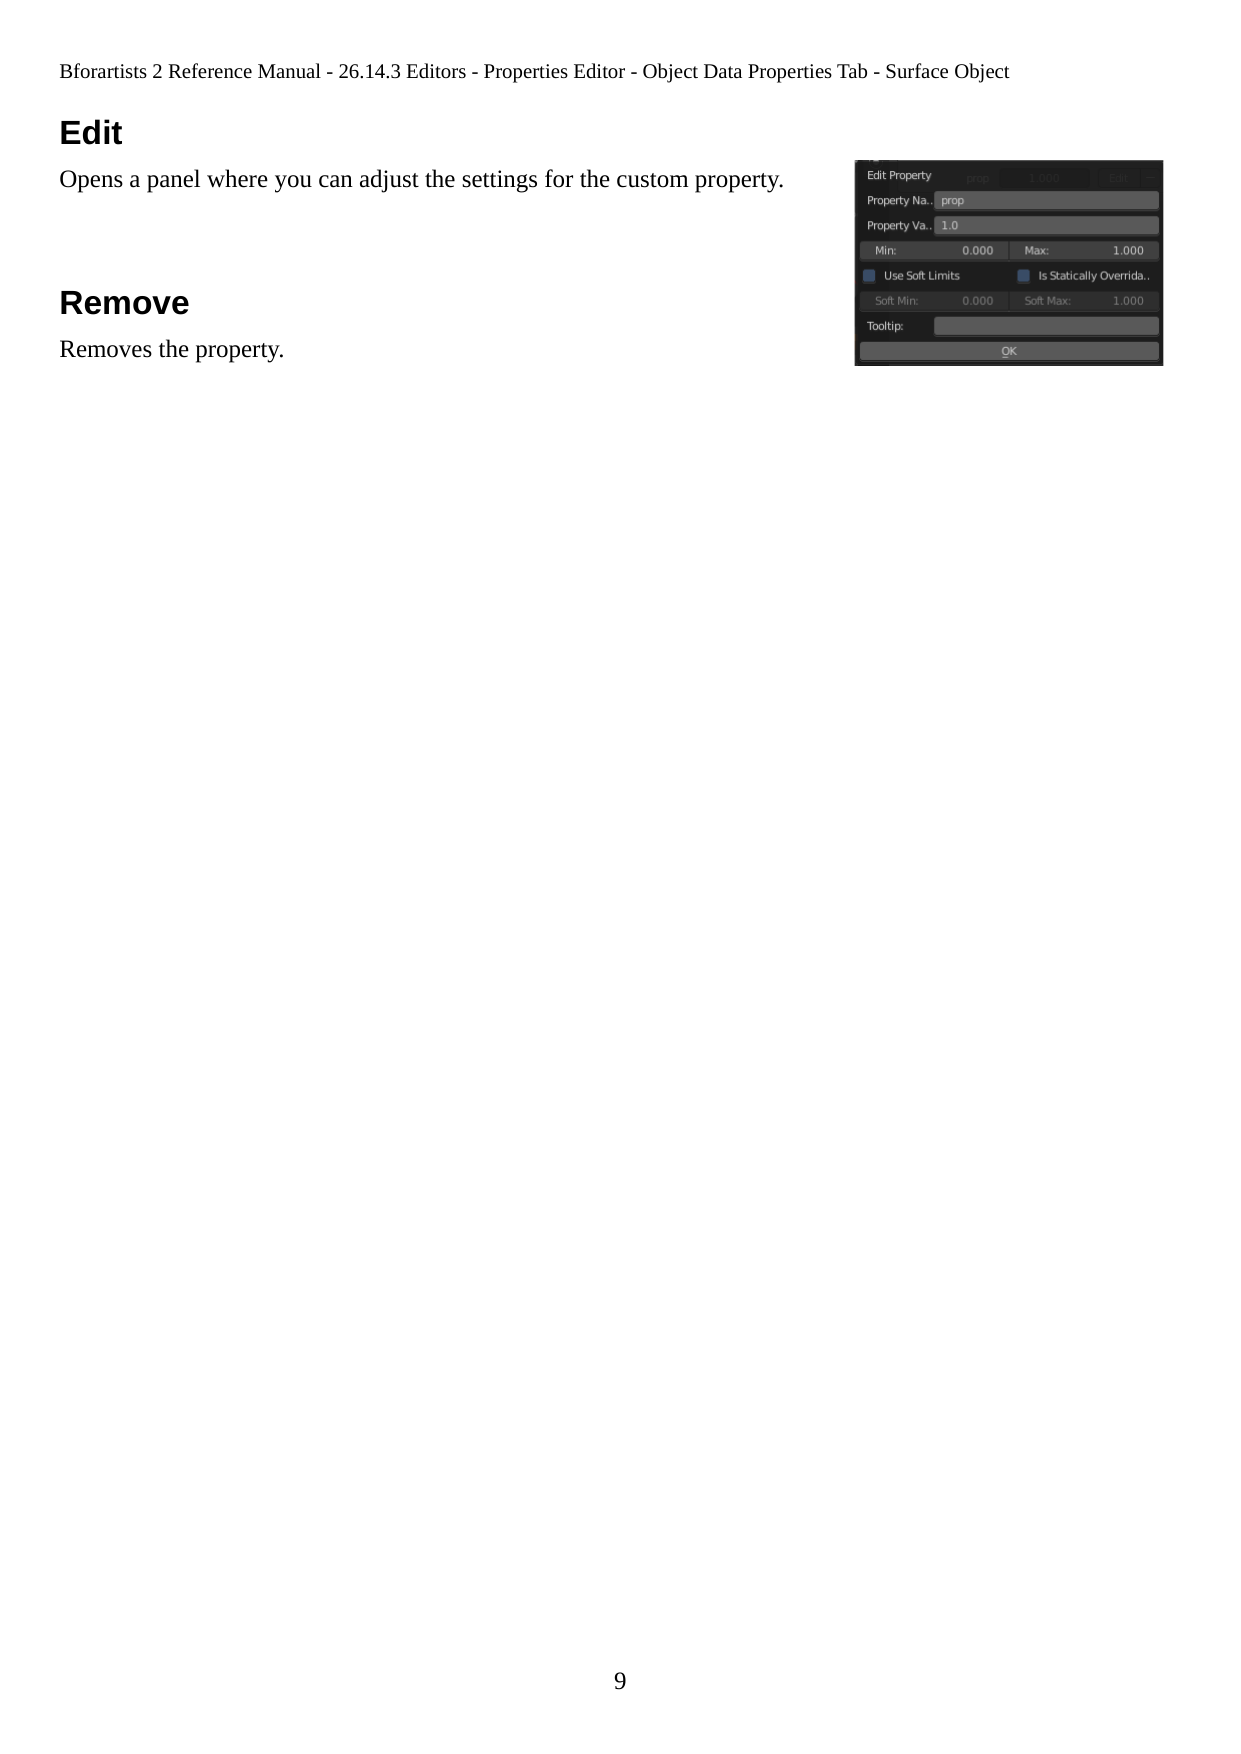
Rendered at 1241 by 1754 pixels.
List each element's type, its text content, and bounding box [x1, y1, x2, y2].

text Opens a panel where you can adjust the settings for the custom property. [59, 164, 854, 192]
subtitle [1164, 283, 1181, 321]
text [1164, 334, 1181, 363]
subtitle Remove [59, 283, 854, 321]
picture [854, 160, 1164, 366]
subtitle Edit [59, 113, 1181, 151]
text Removes the property. [59, 334, 854, 363]
